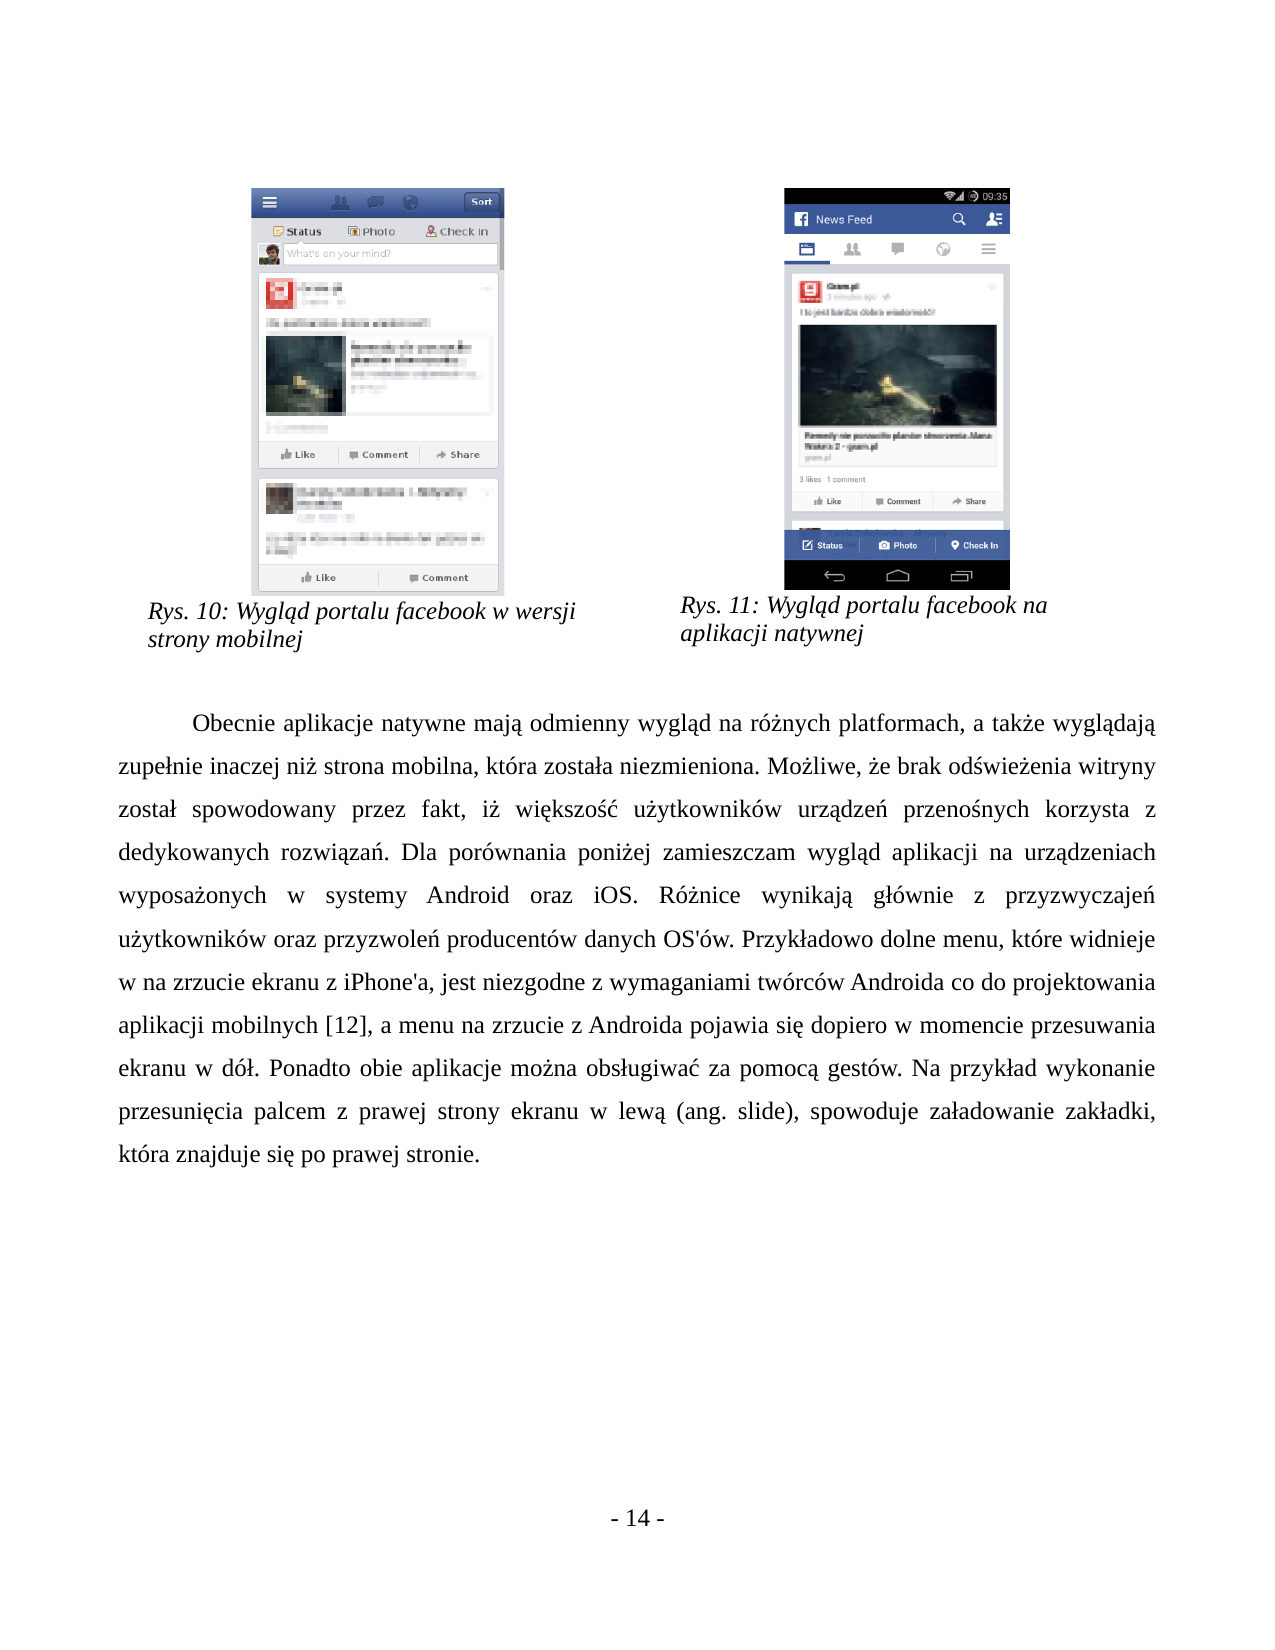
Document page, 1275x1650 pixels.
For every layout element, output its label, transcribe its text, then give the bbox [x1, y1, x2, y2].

table_cell [118, 176, 637, 665]
table_cell [638, 176, 1157, 665]
text Obecnie aplikacje natywne mają odmienny wygląd na różnych platformach, a także wyglądają zupełnie inaczej niż strona mobilna, która została niezmieniona. Możliwe, że brak odświeżenia witryny został spowodowany przez fakt, iż większość użytkowników urządzeń przenośnych korzysta z dedykowanych rozwiązań. Dla porównania poniżej zamieszczam wygląd aplikacji na urządzeniach wyposażonych w systemy Android oraz iOS. Różnice wynikają głównie z przyzwyczajeń użytkowników oraz przyzwoleń producentów danych OS'ów. Przykładowo dolne menu, które widnieje w na zrzucie ekranu z iPhone'a, jest niezgodne z wymaganiami twórców Androida co do projektowania aplikacji mobilnych [12], a menu na zrzucie z Androida pojawia się dopiero w momencie przesuwania ekranu w dół. Ponadto obie aplikacje można obsługiwać za pomocą gestów. Na przykład wykonanie przesunięcia palcem z prawej strony ekranu w lewą (ang. slide), spowoduje załadowanie zakładki, która znajduje się po prawej stronie. [118, 708, 1157, 1168]
picture [251, 188, 505, 596]
picture [784, 188, 1010, 590]
